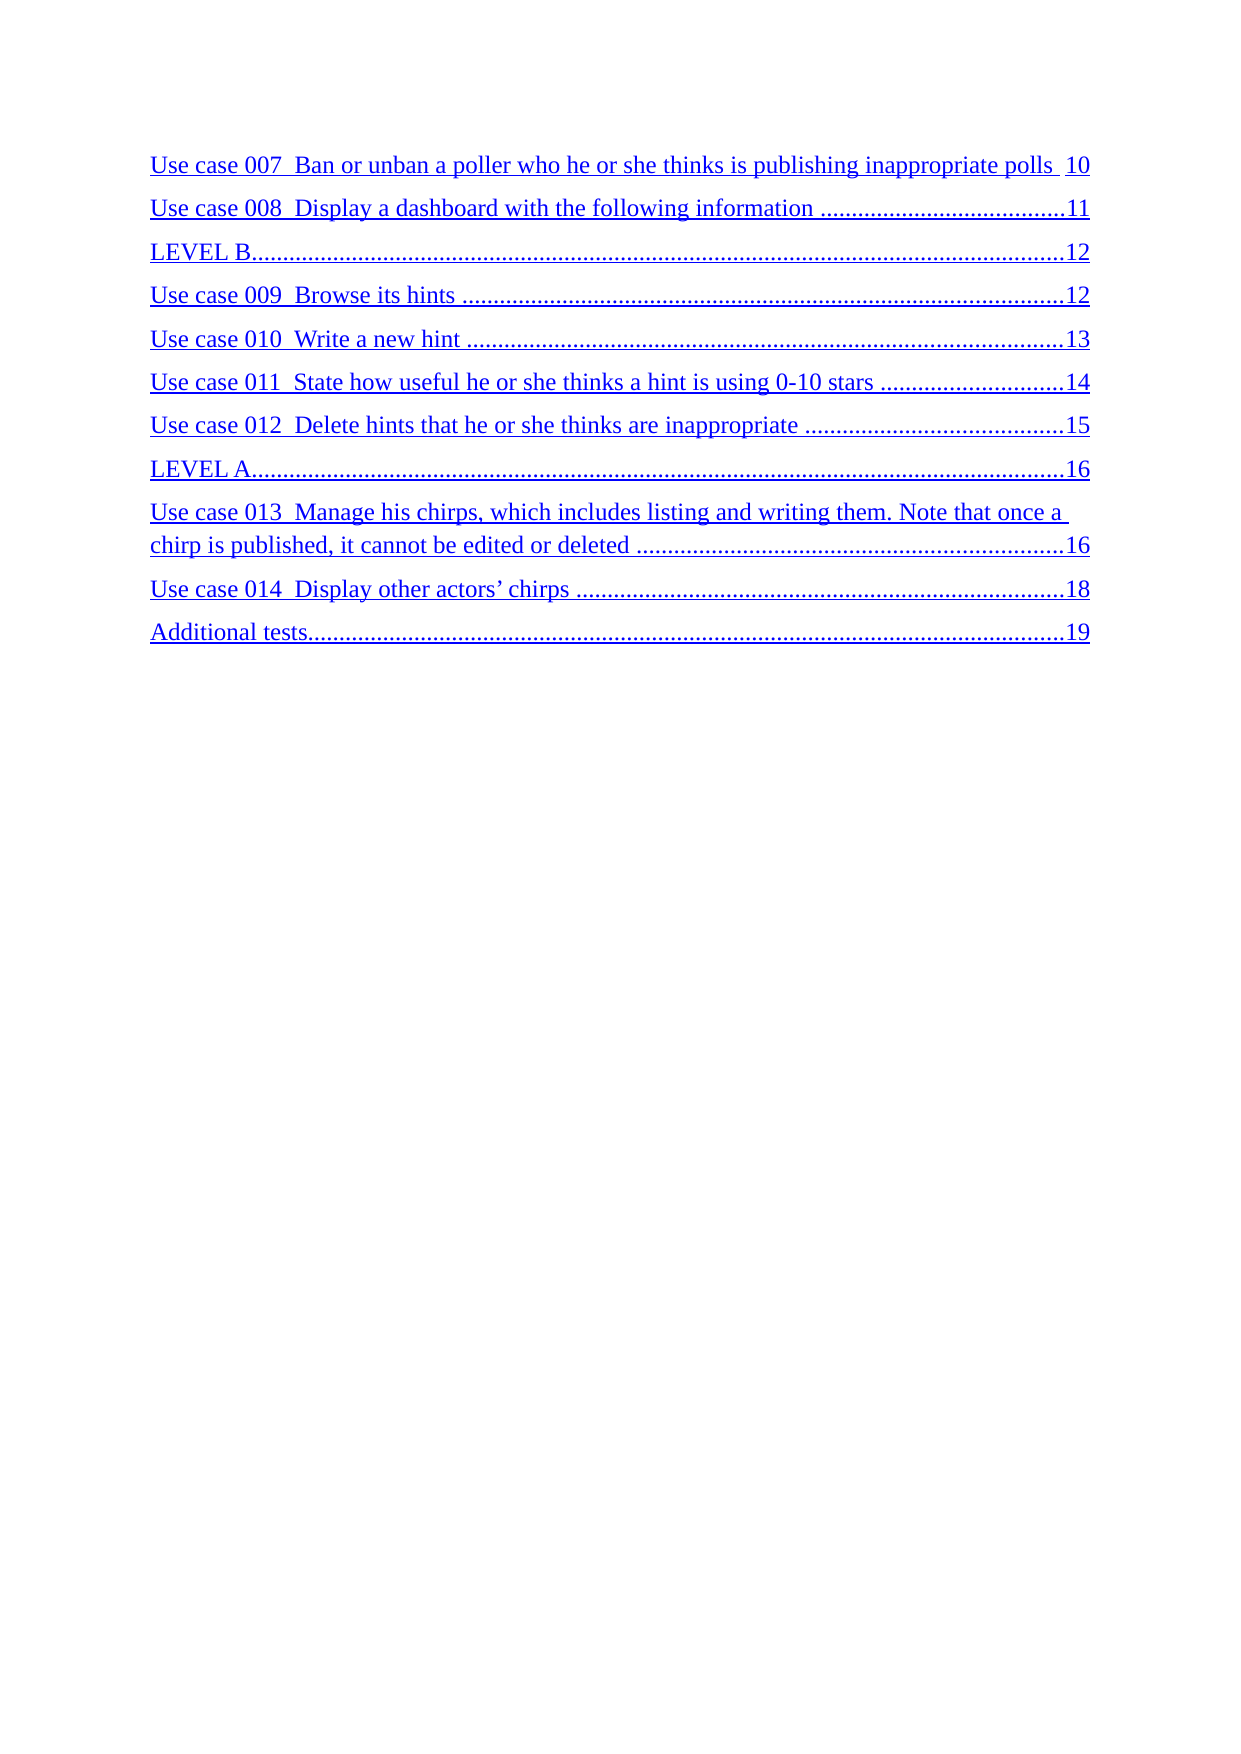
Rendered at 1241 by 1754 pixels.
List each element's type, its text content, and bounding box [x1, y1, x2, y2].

text Additional tests 19 [150, 617, 1090, 642]
text Use case 014 Display other actors’ chirps 18 [150, 574, 1090, 599]
text Use case 008 Display a dashboard with the following information 11 [150, 193, 1090, 218]
text Use case 013 Manage his chirps, which includes listing and writing them. Note that once a chirp is published, it cannot be edited or deleted 16 [150, 497, 1090, 556]
text Use case 010 Write a new hint 13 [150, 324, 1090, 349]
text LEVEL A 16 [150, 454, 1090, 479]
text LEVEL B 12 [150, 237, 1090, 262]
text Use case 012 Delete hints that he or she thinks are inappropriate 15 [150, 411, 1090, 436]
text Use case 007 Ban or unban a poller who he or she thinks is publishing inappropriate polls 10 [150, 150, 1090, 179]
text Use case 011 State how useful he or she thinks a hint is using 0-10 stars 14 [150, 367, 1090, 392]
text Use case 009 Browse its hints 12 [150, 280, 1090, 305]
